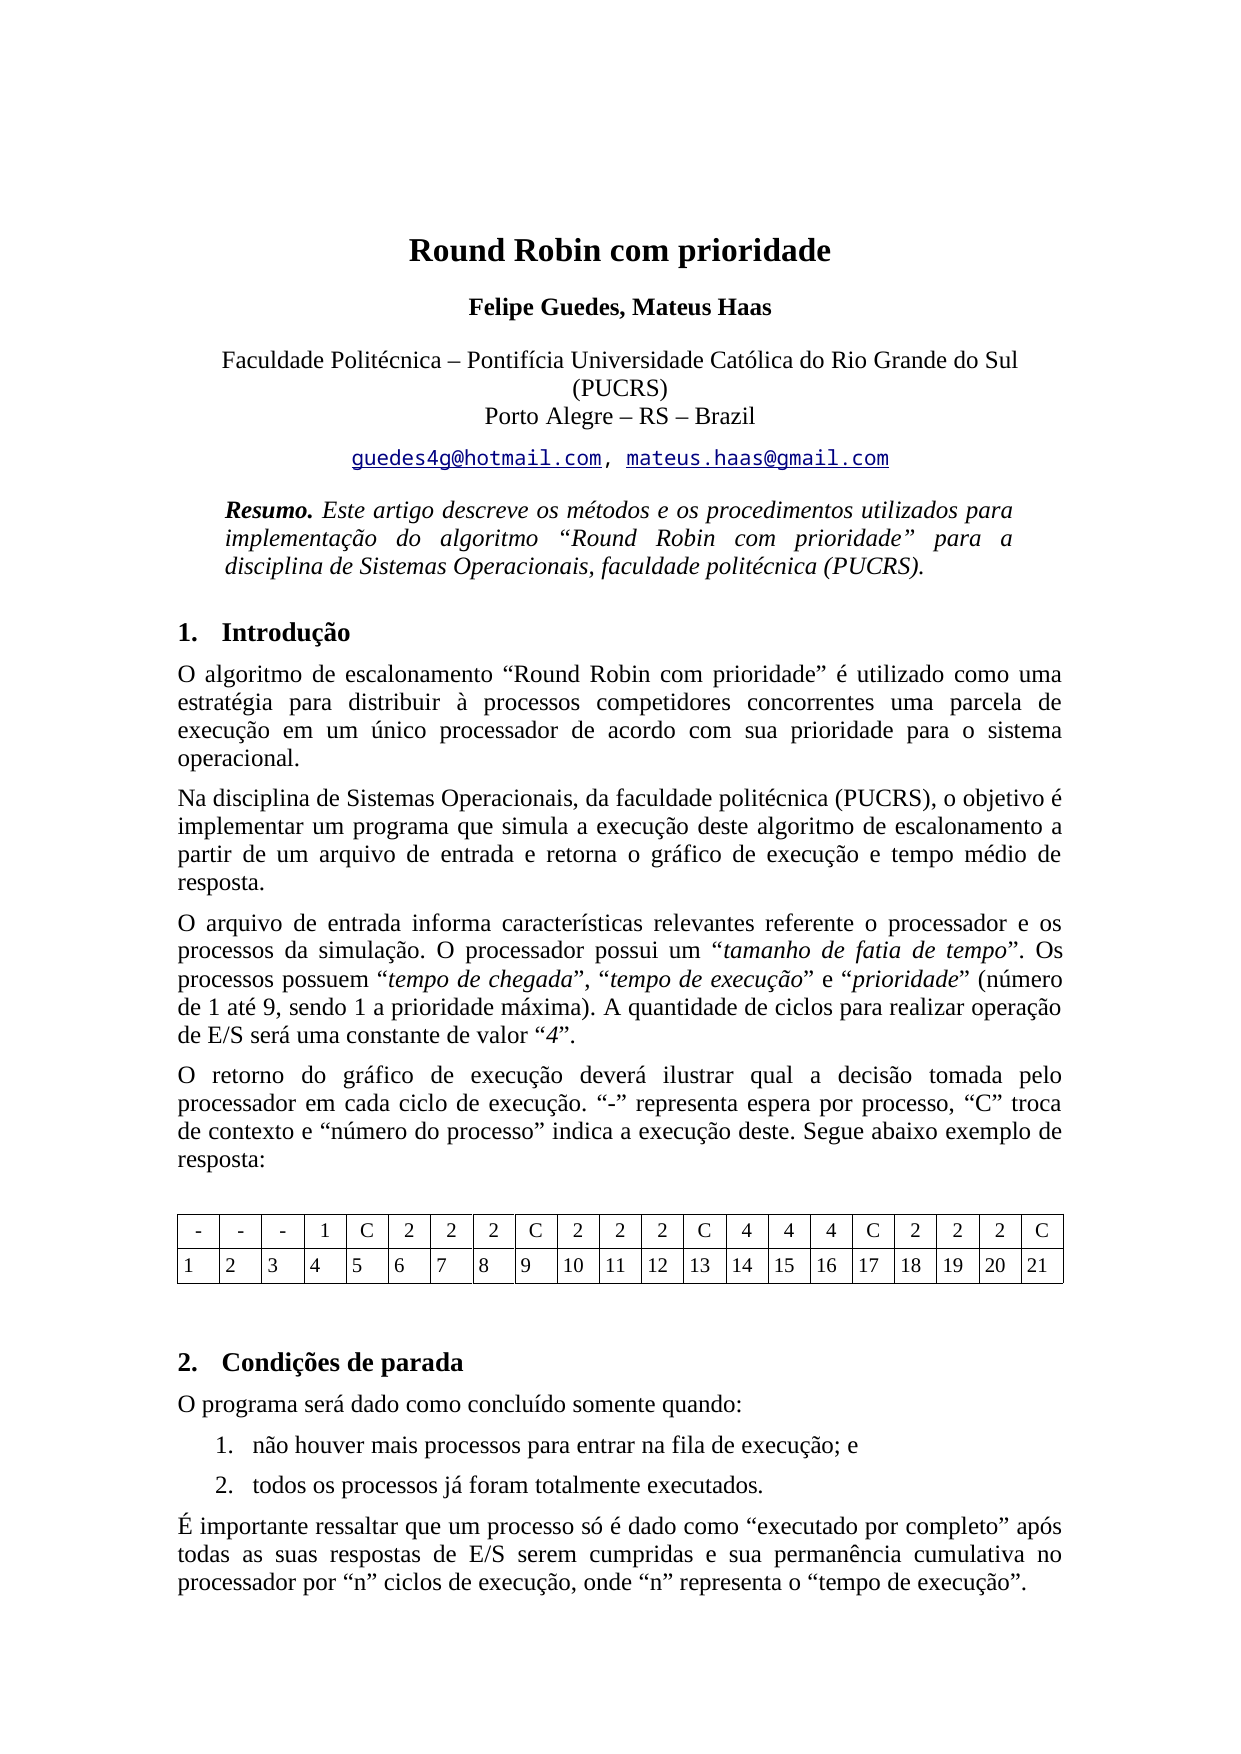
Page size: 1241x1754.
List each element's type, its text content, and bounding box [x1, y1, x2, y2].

list não houver mais processos para entrar na fila de execução; e [215, 1431, 1063, 1459]
table_cell 17 [853, 1249, 894, 1283]
title Introdução [177, 617, 1063, 647]
table_header 4 [811, 1215, 852, 1248]
table_cell 16 [811, 1249, 852, 1283]
title Round Robin com prioridade [177, 231, 1063, 268]
table_header 4 [727, 1215, 768, 1248]
title Condições de parada [177, 1348, 1063, 1378]
table_header 2 [431, 1215, 472, 1248]
table_header 2 [389, 1215, 430, 1248]
table_header C [684, 1215, 726, 1248]
text O algoritmo de escalonamento “Round Robin com prioridade” é utilizado como uma estratégia para distribuir à processos competidores concorrentes uma parcela de execução em um único processador de acordo com sua prioridade para o sistema operacional. [177, 659, 1063, 772]
table_cell 18 [895, 1249, 936, 1283]
table_header C [347, 1215, 388, 1248]
table_cell 11 [600, 1249, 641, 1283]
table_cell 21 [1022, 1249, 1063, 1283]
table_header C [516, 1215, 557, 1248]
table_cell 9 [516, 1249, 557, 1283]
table_cell 20 [980, 1249, 1021, 1283]
table_header 2 [980, 1215, 1021, 1248]
table_cell 5 [347, 1249, 388, 1283]
table_cell 10 [558, 1249, 599, 1283]
table_header 2 [895, 1215, 936, 1248]
table_header - [220, 1215, 261, 1248]
text Resumo. Este artigo descreve os métodos e os procedimentos utilizados para implementação do algoritmo “Round Robin com prioridade” para a disciplina de Sistemas Operacionais, faculdade politécnica (PUCRS). [224, 496, 1016, 580]
table_cell 14 [727, 1249, 768, 1283]
table_header 1 [305, 1215, 346, 1248]
table_cell 8 [474, 1249, 514, 1283]
table_header 2 [937, 1215, 979, 1248]
table_cell 1 [178, 1249, 219, 1283]
table_header 4 [769, 1215, 810, 1248]
table_header 2 [474, 1215, 514, 1248]
text guedes4g@hotmail.com, mateus.haas@gmail.com [177, 442, 1063, 471]
table_header - [178, 1215, 219, 1248]
table_cell 3 [262, 1249, 304, 1283]
text É importante ressaltar que um processo só é dado como “executado por completo” após todas as suas respostas de E/S serem cumpridas e sua permanência cumulativa no processador por “n” ciclos de execução, onde “n” representa o “tempo de execução”. [177, 1512, 1063, 1596]
text Faculdade Politécnica – Pontifícia Universidade Católica do Rio Grande do Sul (PUCRS) [177, 346, 1063, 402]
table_header 2 [558, 1215, 599, 1248]
table_cell 12 [642, 1249, 683, 1283]
text O programa será dado como concluído somente quando: [177, 1390, 1063, 1418]
text Porto Alegre – RS – Brazil [177, 402, 1063, 430]
table_header 2 [600, 1215, 641, 1248]
table_header 2 [642, 1215, 683, 1248]
table_cell 7 [431, 1249, 472, 1283]
table_cell 4 [305, 1249, 346, 1283]
table_cell 15 [769, 1249, 810, 1283]
table_cell 13 [684, 1249, 726, 1283]
text Na disciplina de Sistemas Operacionais, da faculdade politécnica (PUCRS), o objetivo é implementar um programa que simula a execução deste algoritmo de escalonamento a partir de um arquivo de entrada e retorna o gráfico de execução e tempo médio de resposta. [177, 784, 1063, 896]
text O retorno do gráfico de execução deverá ilustrar qual a decisão tomada pelo processador em cada ciclo de execução. “-” representa espera por processo, “C” troca de contexto e “número do processo” indica a execução deste. Segue abaixo exemplo de resposta: [177, 1061, 1063, 1173]
text Felipe Guedes, Mateus Haas [177, 293, 1063, 321]
table_cell 6 [389, 1249, 430, 1283]
table_cell 19 [937, 1249, 979, 1283]
table_header C [1022, 1215, 1063, 1248]
list todos os processos já foram totalmente executados. [215, 1471, 1063, 1499]
table_header - [262, 1215, 304, 1248]
text O arquivo de entrada informa características relevantes referente o processador e os processos da simulação. O processador possui um “tamanho de fatia de tempo”. Os processos possuem “tempo de chegada”, “tempo de execução” e “prioridade” (número de 1 até 9, sendo 1 a prioridade máxima). A quantidade de ciclos para realizar operação de E/S será uma constante de valor “4”. [177, 908, 1063, 1048]
table_header C [853, 1215, 894, 1248]
table_cell 2 [220, 1249, 261, 1283]
